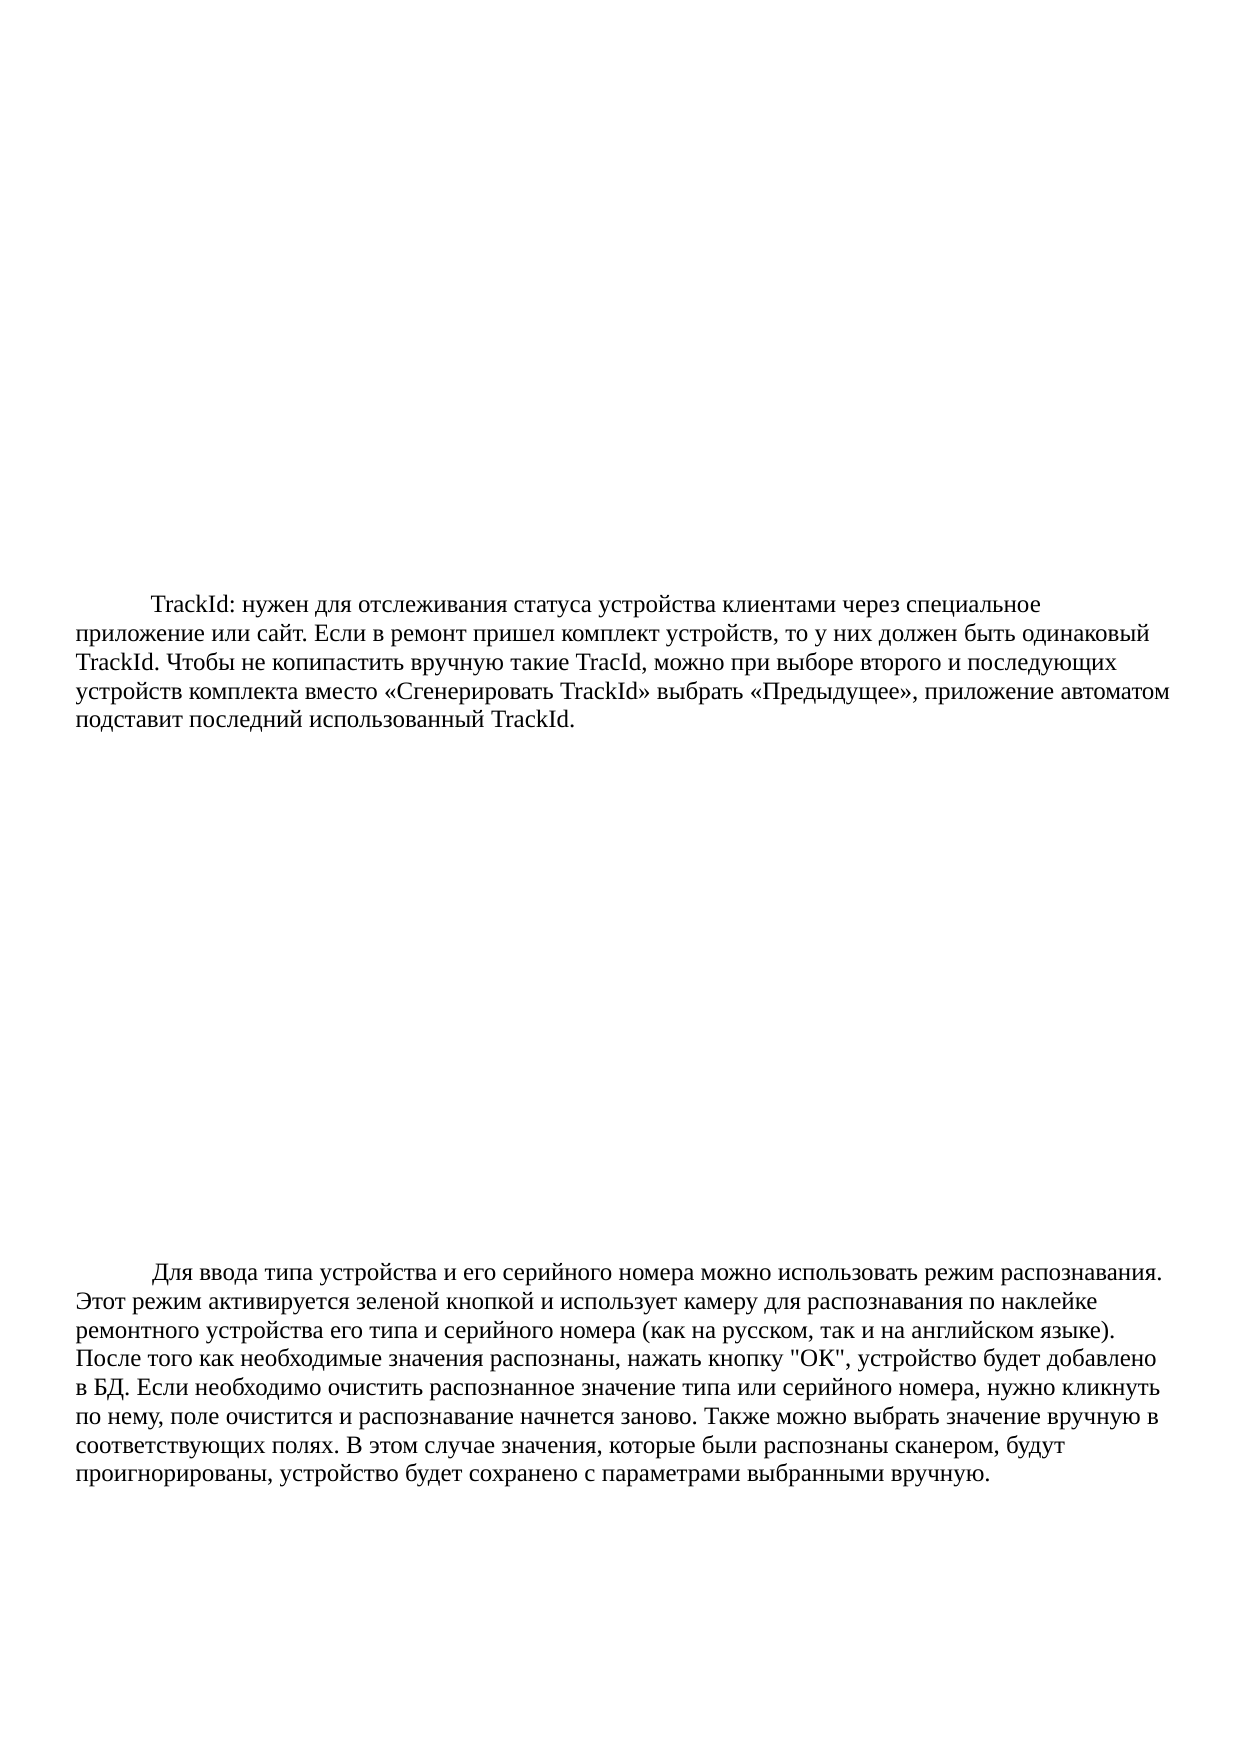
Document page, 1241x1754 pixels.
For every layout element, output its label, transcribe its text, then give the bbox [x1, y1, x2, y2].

text TrackId: нужен для отслеживания статуса устройства клиентами через специальное приложение или сайт. Если в ремонт пришел комплект устройств, то у них должен быть одинаковый TrackId. Чтобы не копипастить вручную такие TracId, можно при выборе второго и последующих устройств комплекта вместо «Сгенерировать TrackId» выбрать «Предыдущее», приложение автоматом подставит последний использованный TrackId. [75, 589, 1172, 733]
text Для ввода типа устройства и его серийного номера можно использовать режим распознавания. Этот режим активируется зеленой кнопкой и использует камеру для распознавания по наклейке ремонтного устройства его типа и серийного номера (как на русском, так и на английском языке). После того как необходимые значения распознаны, нажать кнопку "ОК", устройство будет добавлено в БД. Если необходимо очистить распознанное значение типа или серийного номера, нужно кликнуть по нему, поле очистится и распознавание начнется заново. Также можно выбрать значение вручную в соответствующих полях. В этом случае значения, которые были распознаны сканером, будут проигнорированы, устройство будет сохранено с параметрами выбранными вручную. [75, 1257, 1172, 1487]
